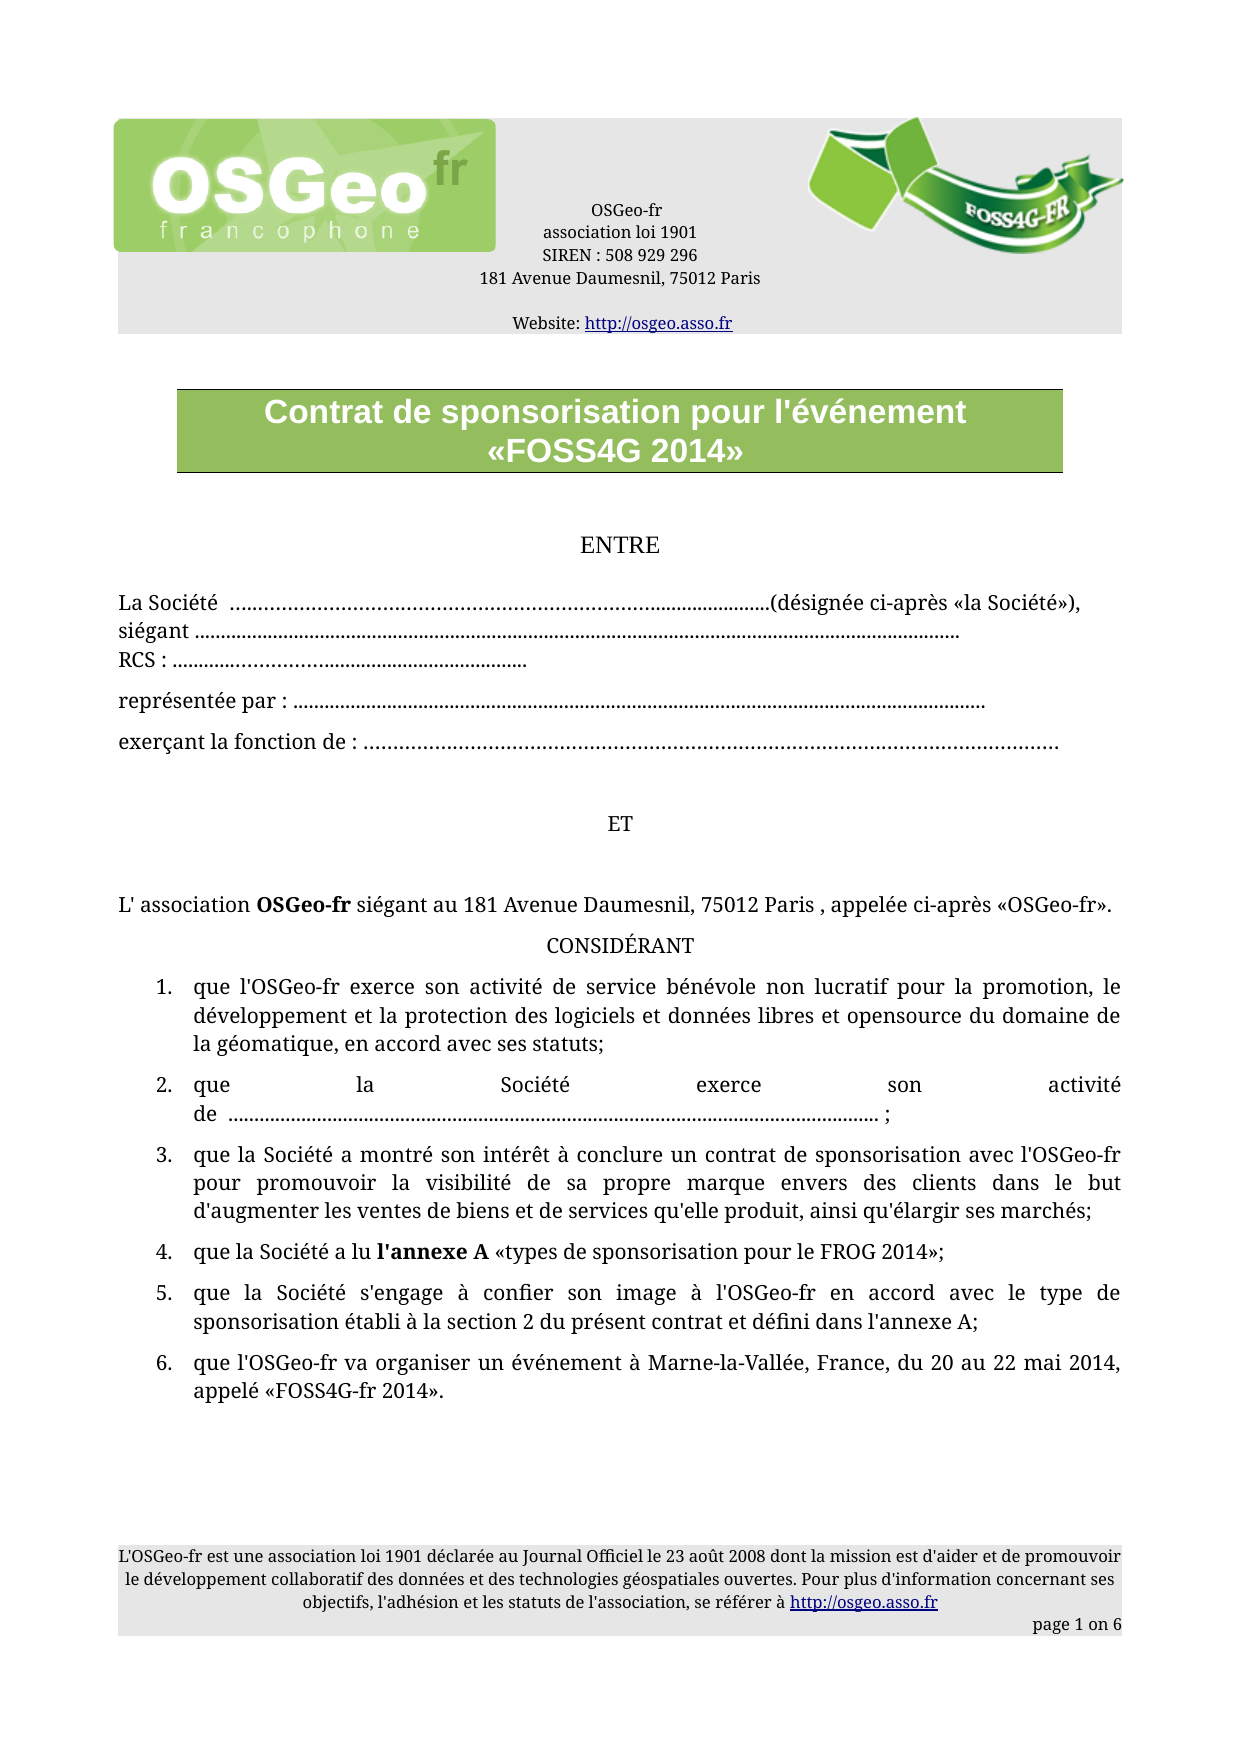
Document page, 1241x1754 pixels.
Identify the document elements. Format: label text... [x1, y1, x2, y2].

list que la Société a montré son intérêt à conclure un contrat de sponsorisation avec l'OSGeo-fr pour promouvoir la visibilité de sa propre marque envers des clients dans le but d'augmenter les ventes de biens et de services qu'elle produit, ainsi qu'élargir ses marchés; [156, 1140, 1122, 1225]
subtitle Contrat de sponsorisation pour l'événement «FOSS4G 2014» [177, 390, 1063, 472]
text ET [118, 809, 1122, 837]
picture [807, 116, 1124, 254]
text L' association OSGeo-fr siégant au 181 Avenue Daumesnil, 75012 Paris , appelée ci-après «OSGeo-fr». [118, 891, 1122, 919]
list que la Société s'engage à confier son image à l'OSGeo-fr en accord avec le type de sponsorisation établi à la section 2 du présent contrat et défini dans l'annexe A; [156, 1278, 1122, 1335]
list que la Société exerce son activité de ............................................................................................................................. ; [156, 1070, 1122, 1127]
text représentée par : ..................................................................................................................................... [118, 686, 1122, 714]
text exerçant la fonction de : ……………………………………………………………………………………………………… [118, 727, 1122, 755]
text La Société …..………………………………………………………….......................(désignée ci-après «la Société»), siégant ................................................................................................................................................... RCS : ............……………....................................... [118, 588, 1122, 673]
text CONSIDÉRANT [118, 932, 1122, 960]
text ENTRE [118, 531, 1122, 559]
picture [113, 119, 496, 252]
list que la Société a lu l'annexe A «types de sponsorisation pour le FROG 2014»; [156, 1237, 1122, 1266]
list que l'OSGeo-fr va organiser un événement à Marne-la-Vallée, France, du 20 au 22 mai 2014, appelé «FOSS4G-fr 2014». [156, 1348, 1122, 1405]
list que l'OSGeo-fr exerce son activité de service bénévole non lucratif pour la promotion, le développement et la protection des logiciels et données libres et opensource du domaine de la géomatique, en accord avec ses statuts; [156, 972, 1122, 1058]
